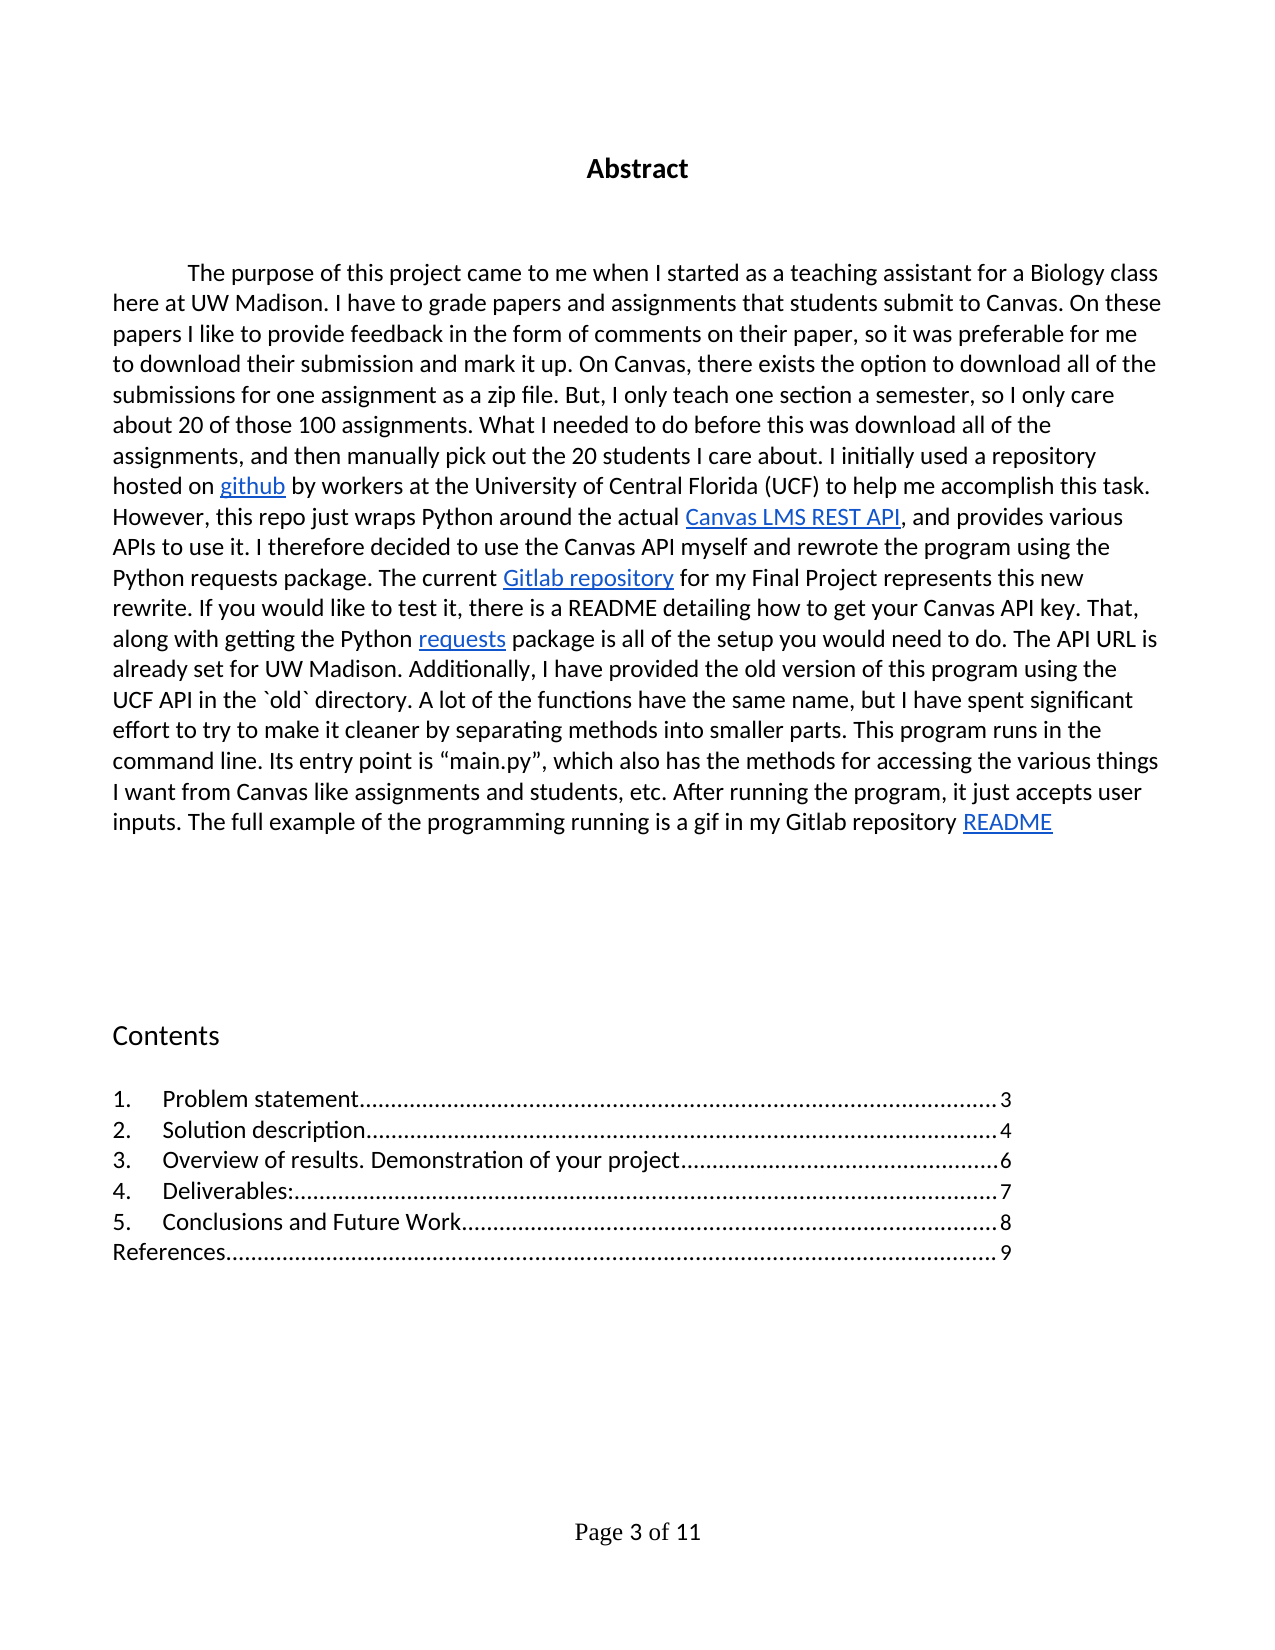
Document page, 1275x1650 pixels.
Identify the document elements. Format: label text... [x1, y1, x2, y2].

text 3. Overview of results. Demonstration of your project 6 [112, 1144, 1162, 1175]
text 4. Deliverables: 7 [112, 1175, 1162, 1206]
text 2. Solution description 4 [112, 1114, 1162, 1144]
text Contents [112, 1017, 1162, 1053]
text Abstract [112, 150, 1162, 186]
text References 9 [112, 1236, 1162, 1267]
text 1. Problem statement 3 [112, 1083, 1162, 1114]
text The purpose of this project came to me when I started as a teaching assistant for a Biology class here at UW Madison. I have to grade papers and assignments that students submit to Canvas. On these papers I like to provide feedback in the form of comments on their paper, so it was preferable for me to download their submission and mark it up. On Canvas, there exists the option to download all of the submissions for one assignment as a zip file. But, I only teach one section a semester, so I only care about 20 of those 100 assignments. What I needed to do before this was download all of the assignments, and then manually pick out the 20 students I care about. I initially used a repository hosted on github by workers at the University of Central Florida (UCF) to help me accomplish this task. However, this repo just wraps Python around the actual Canvas LMS REST API, and provides various APIs to use it. I therefore decided to use the Canvas API myself and rewrote the program using the Python requests package. The current Gitlab repository for my Final Project represents this new rewrite. If you would like to test it, there is a README detailing how to get your Canvas API key. That, along with getting the Python requests package is all of the setup you would need to do. The API URL is already set for UW Madison. Additionally, I have provided the old version of this program using the UCF API in the `old` directory. A lot of the functions have the same name, but I have spent significant effort to try to make it cleaner by separating methods into smaller parts. This program runs in the command line. Its entry point is “main.py”, which also has the methods for accessing the various things I want from Canvas like assignments and students, etc. After running the program, it just accepts user inputs. The full example of the programming running is a gif in my Gitlab repository README [112, 257, 1162, 837]
text 5. Conclusions and Future Work 8 [112, 1206, 1162, 1236]
